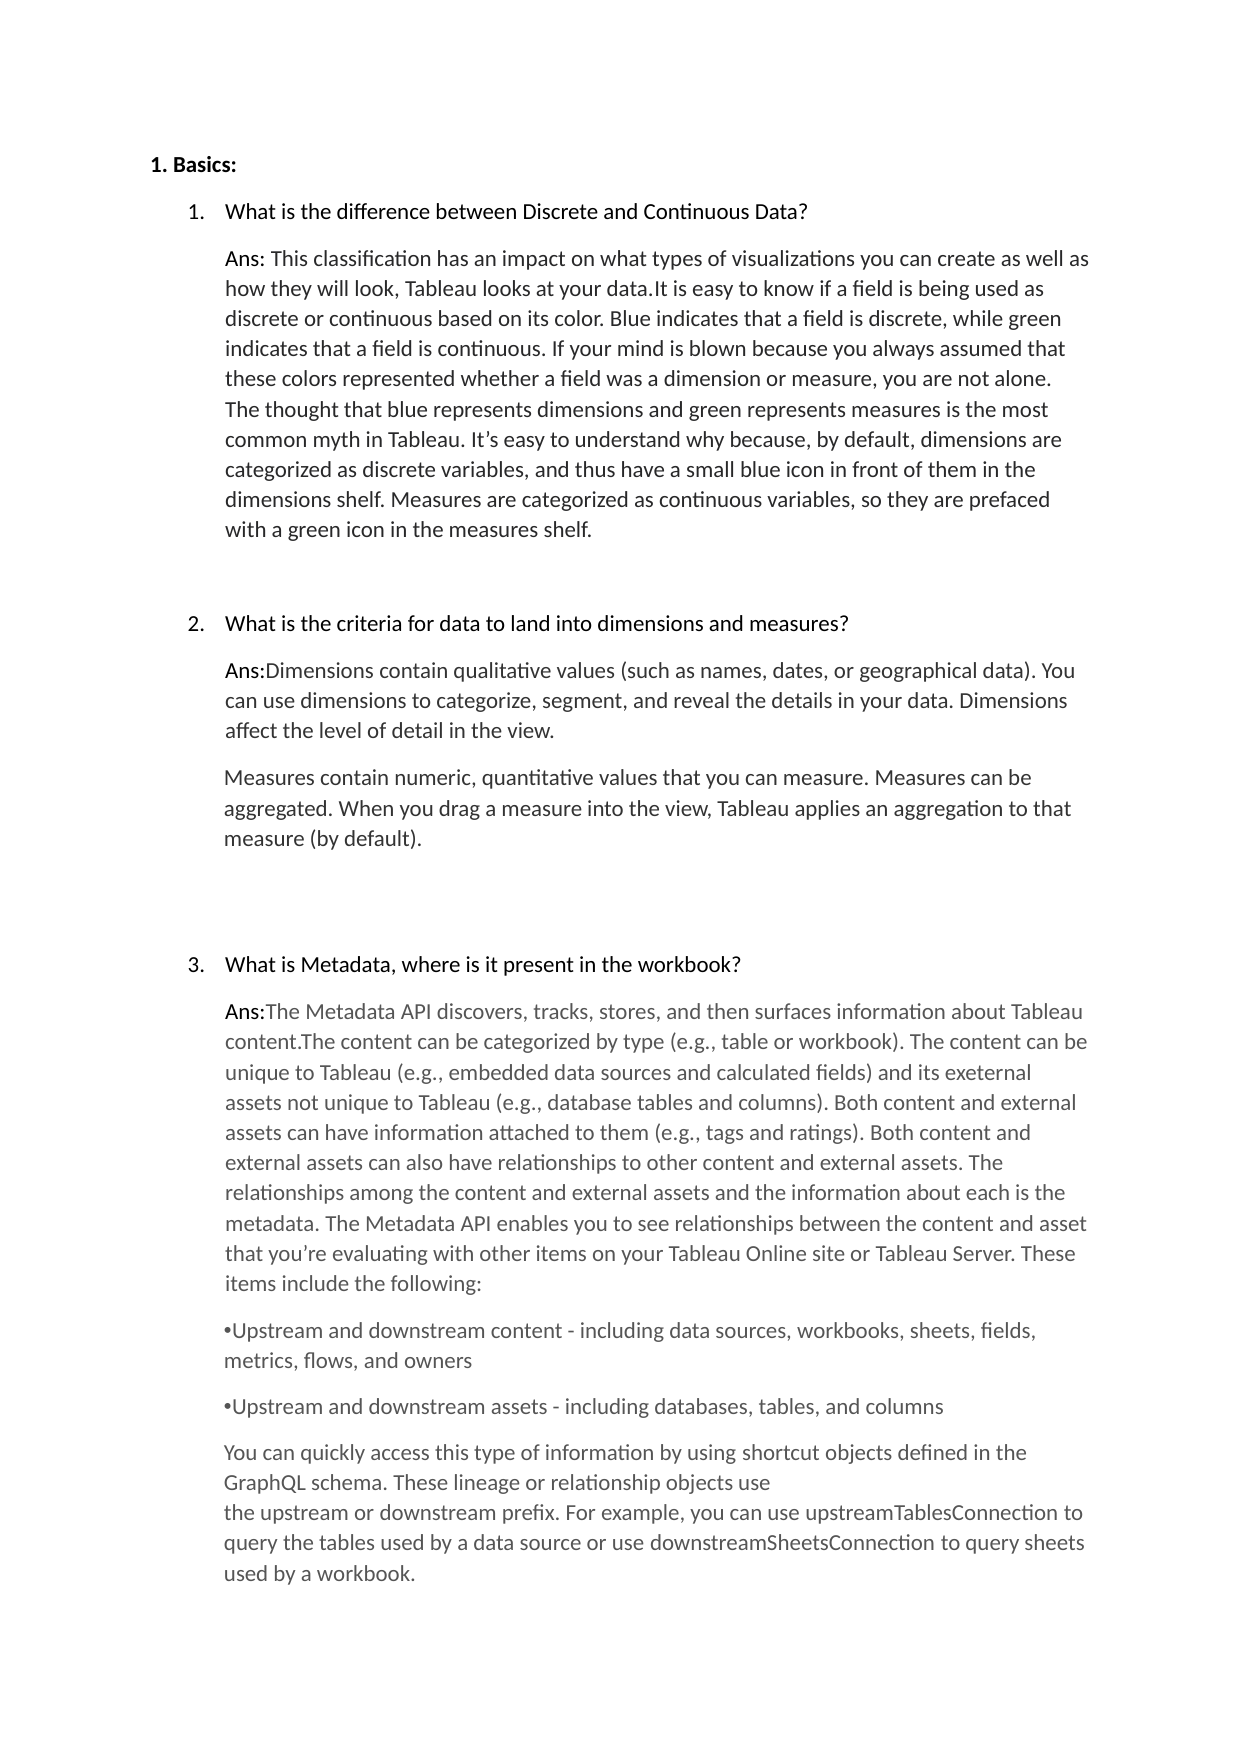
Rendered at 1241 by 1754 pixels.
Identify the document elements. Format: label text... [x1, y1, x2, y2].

list You can quickly access this type of information by using shortcut objects defined in the GraphQL schema. These lineage or relationship objects use the upstream or downstream prefix. For example, you can use upstreamTablesConnection to query the tables used by a data source or use downstreamSheetsConnection to query sheets used by a workbook. [150, 1438, 1090, 1587]
list Measures contain numeric, quantitative values that you can measure. Measures can be aggregated. When you drag a measure into the view, Tableau applies an aggregation to that measure (by default). [150, 763, 1090, 852]
list What is Metadata, where is it present in the workbook? [187, 950, 1090, 978]
list Ans: This classification has an impact on what types of visualizations you can create as well as how they will look, Tableau looks at your data.It is easy to know if a field is being used as discrete or continuous based on its color. Blue indicates that a field is discrete, while green indicates that a field is continuous. If your mind is blown because you always assumed that these colors represented whether a field was a dimension or measure, you are not alone. The thought that blue represents dimensions and green represents measures is the most common myth in Tableau. It’s easy to understand why because, by default, dimensions are categorized as discrete variables, and thus have a small blue icon in front of them in the dimensions shelf. Measures are categorized as continuous variables, so they are prefaced with a green icon in the measures shelf. [225, 244, 1090, 544]
list What is the difference between Discrete and Continuous Data? [187, 197, 1090, 225]
list Ans:The Metadata API discovers, tracks, stores, and then surfaces information about Tableau content.The content can be categorized by type (e.g., table or workbook). The content can be unique to Tableau (e.g., embedded data sources and calculated fields) and its exeternal assets not unique to Tableau (e.g., database tables and columns). Both content and external assets can have information attached to them (e.g., tags and ratings). Both content and external assets can also have relationships to other content and external assets. The relationships among the content and external assets and the information about each is the metadata. The Metadata API enables you to see relationships between the content and asset that you’re evaluating with other items on your Tableau Online site or Tableau Server. These items include the following: [225, 997, 1090, 1297]
list Upstream and downstream assets - including databases, tables, and columns [150, 1392, 1090, 1420]
text 1. Basics: [150, 150, 1090, 178]
list What is the criteria for data to land into dimensions and measures? [187, 609, 1090, 637]
list Ans:Dimensions contain qualitative values (such as names, dates, or geographical data). You can use dimensions to categorize, segment, and reveal the details in your data. Dimensions affect the level of detail in the view. [225, 656, 1090, 745]
list Upstream and downstream content - including data sources, workbooks, sheets, fields, metrics, flows, and owners [150, 1316, 1090, 1374]
